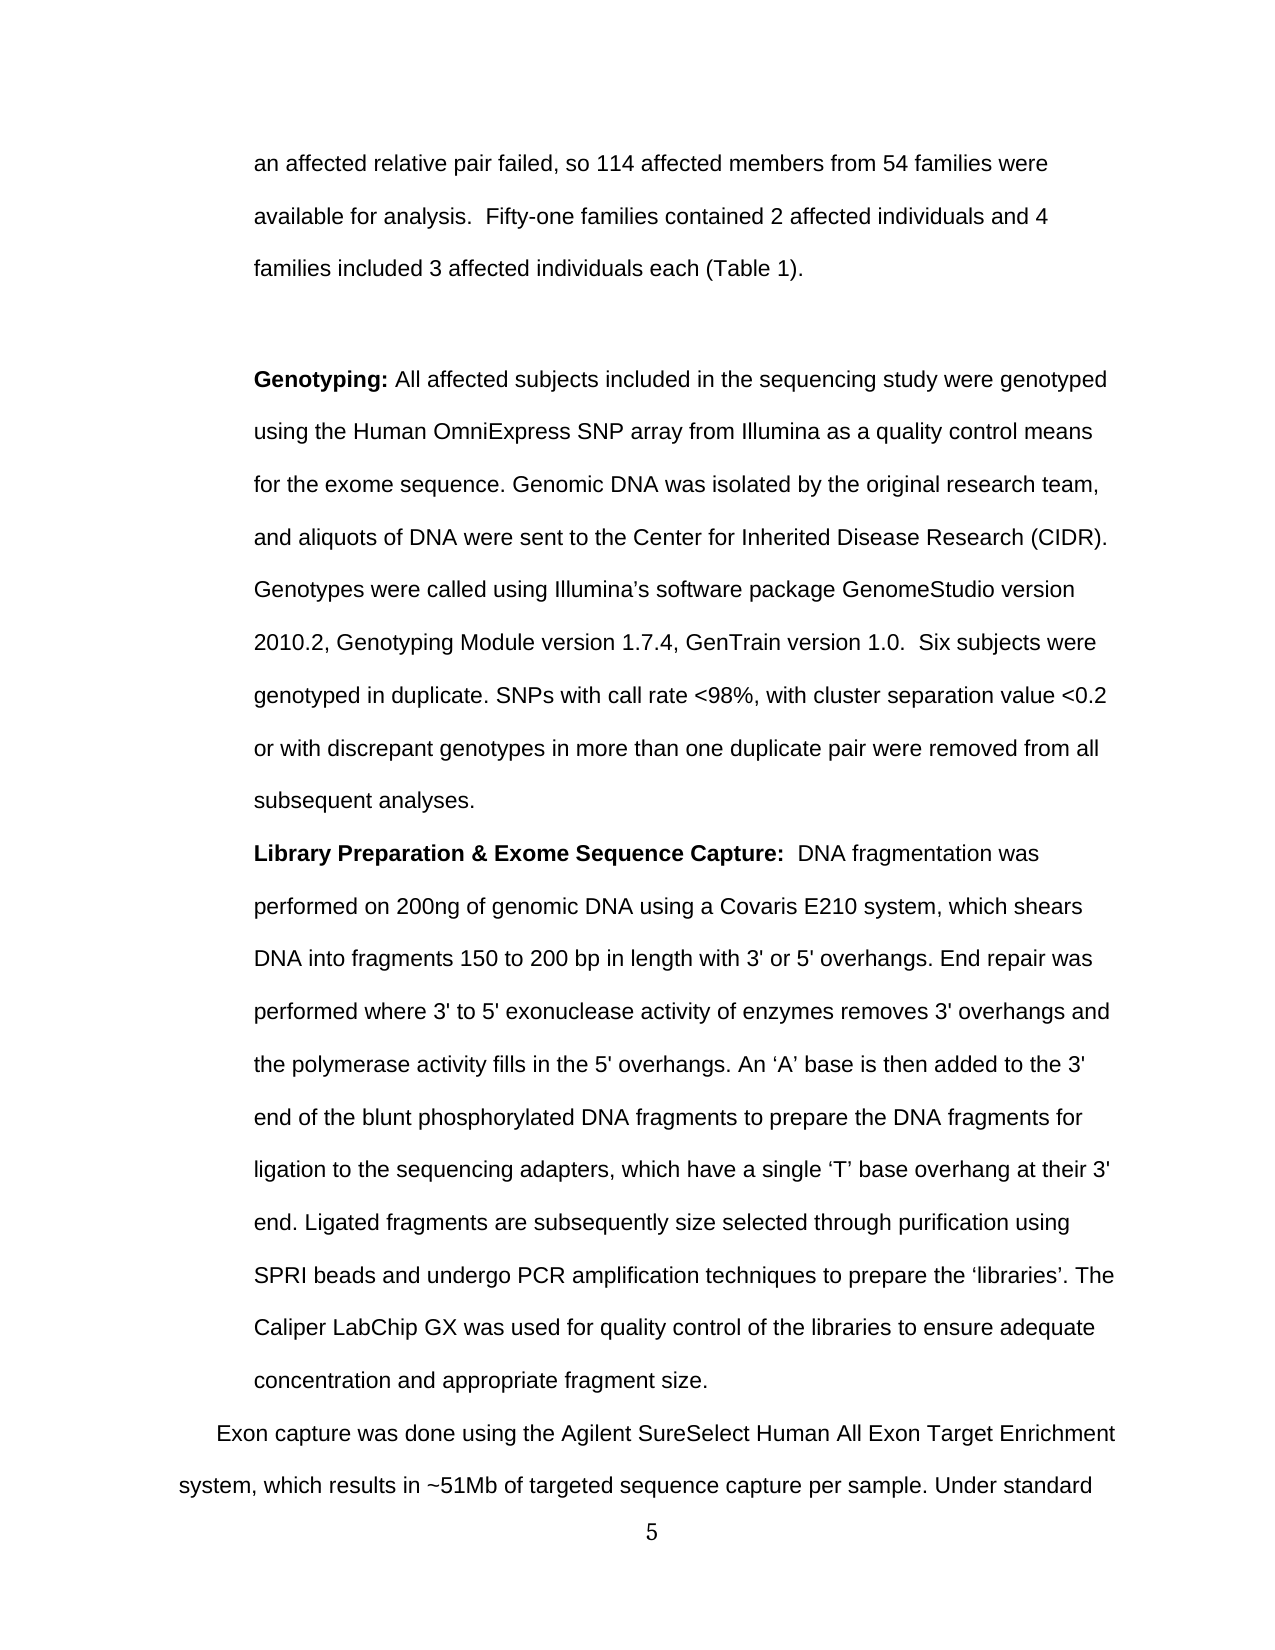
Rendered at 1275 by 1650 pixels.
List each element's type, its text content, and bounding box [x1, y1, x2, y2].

subtitle Genotyping: All affected subjects included in the sequencing study were genotyped using the Human OmniExpress SNP array from Illumina as a quality control means for the exome sequence. Genomic DNA was isolated by the original research team, and aliquots of DNA were sent to the Center for Inherited Disease Research (CIDR). Genotypes were called using Illumina’s software package GenomeStudio version 2010.2, Genotyping Module version 1.7.4, GenTrain version 1.0. Six subjects were genotyped in duplicate. SNPs with call rate <98%, with cluster separation value <0.2 or with discrepant genotypes in more than one duplicate pair were removed from all subsequent analyses. [253, 366, 1125, 814]
subtitle Library Preparation & Exome Sequence Capture: DNA fragmentation was performed on 200ng of genomic DNA using a Covaris E210 system, which shears DNA into fragments 150 to 200 bp in length with 3' or 5' overhangs. End repair was performed where 3' to 5' exonuclease activity of enzymes removes 3' overhangs and the polymerase activity fills in the 5' overhangs. An ‘A’ base is then added to the 3' end of the blunt phosphorylated DNA fragments to prepare the DNA fragments for ligation to the sequencing adapters, which have a single ‘T’ base overhang at their 3' end. Ligated fragments are subsequently size selected through purification using SPRI beads and undergo PCR amplification techniques to prepare the ‘libraries’. The Caliper LabChip GX was used for quality control of the libraries to ensure adequate concentration and appropriate fragment size. [253, 840, 1125, 1393]
text Exon capture was done using the Agilent SureSelect Human All Exon Target Enrichment system, which results in ~51Mb of targeted sequence capture per sample. Under standard [178, 1420, 1125, 1499]
subtitle an affected relative pair failed, so 114 affected members from 54 families were available for analysis. Fifty-one families contained 2 affected individuals and 4 families included 3 affected individuals each (Table 1). [253, 150, 1125, 282]
